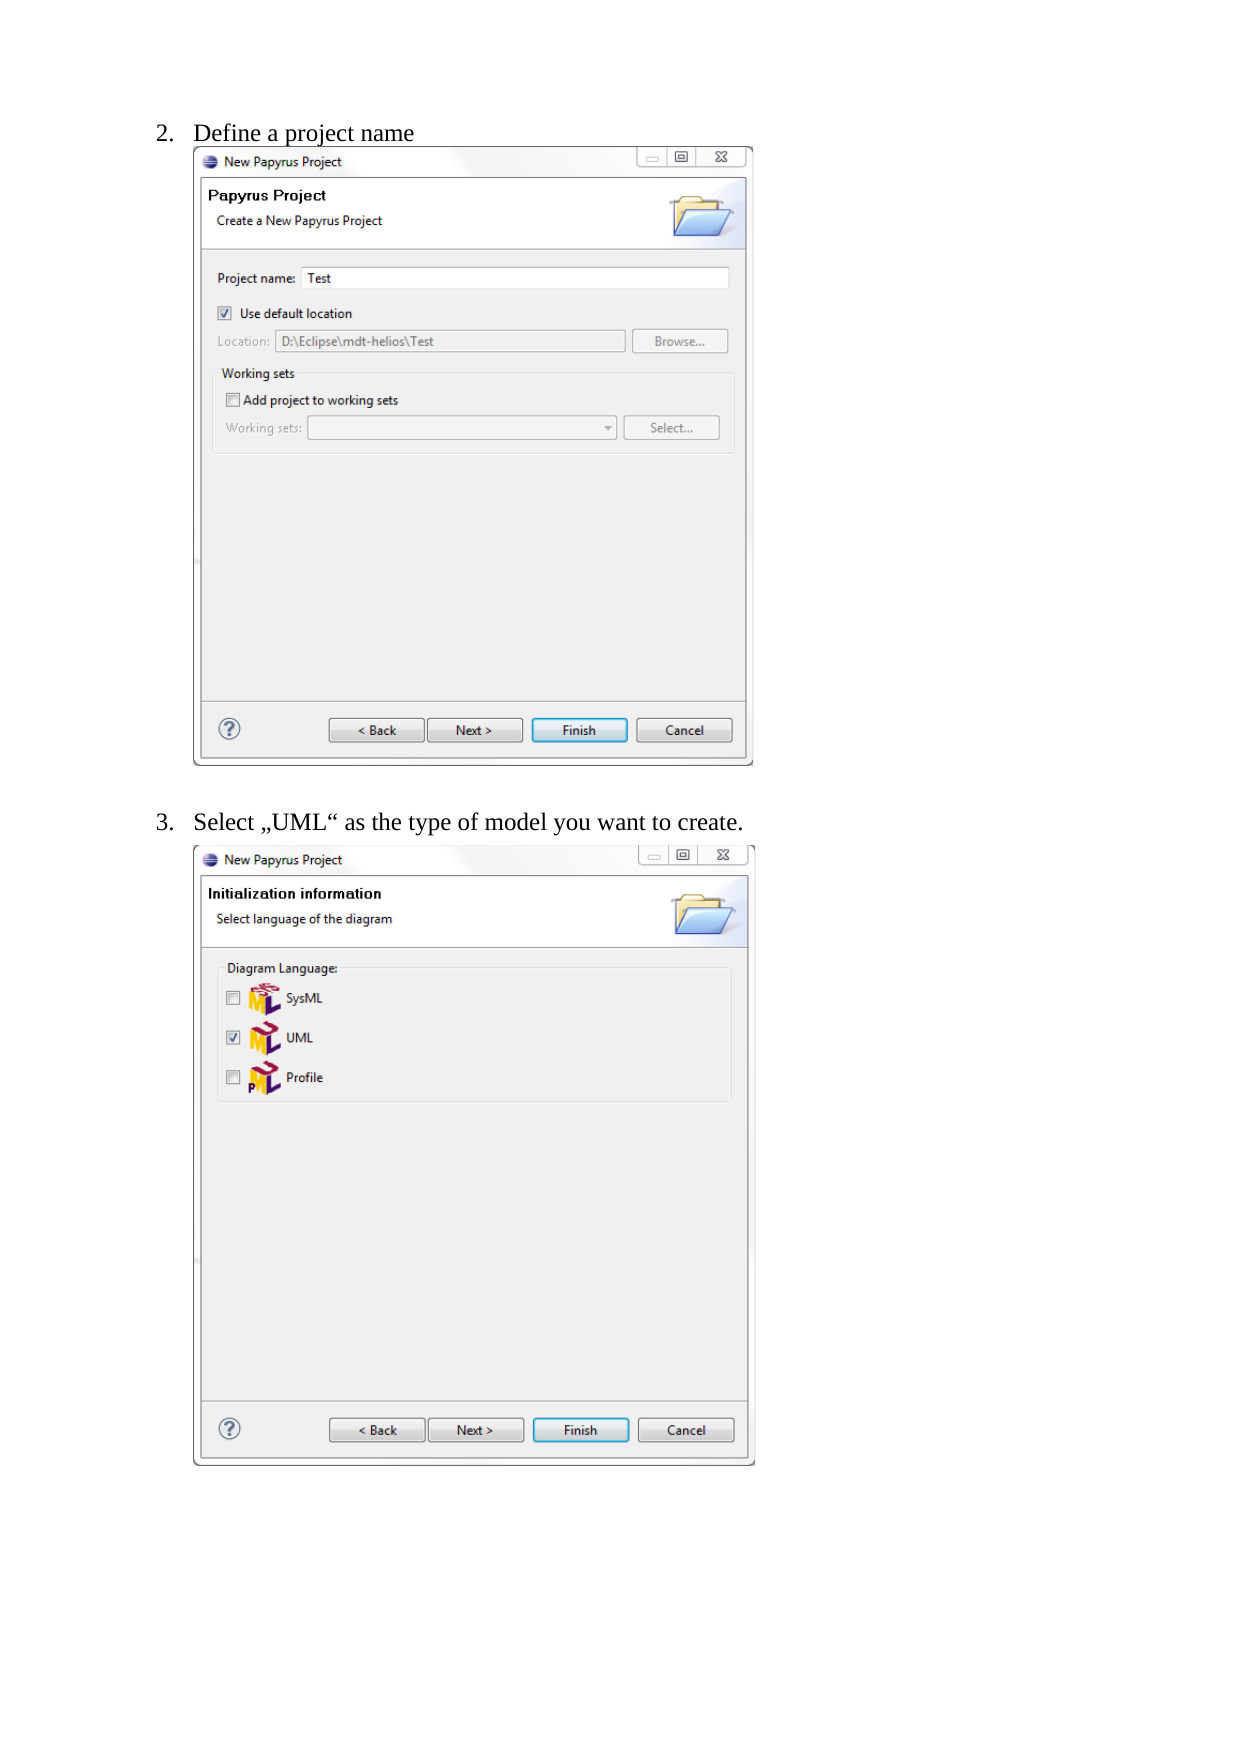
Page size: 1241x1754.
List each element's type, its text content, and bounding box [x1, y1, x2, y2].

picture [193, 845, 756, 1466]
list Define a project name [156, 118, 1122, 794]
picture [193, 146, 754, 766]
list Select „UML“ as the type of model you want to create. [156, 807, 1122, 1494]
